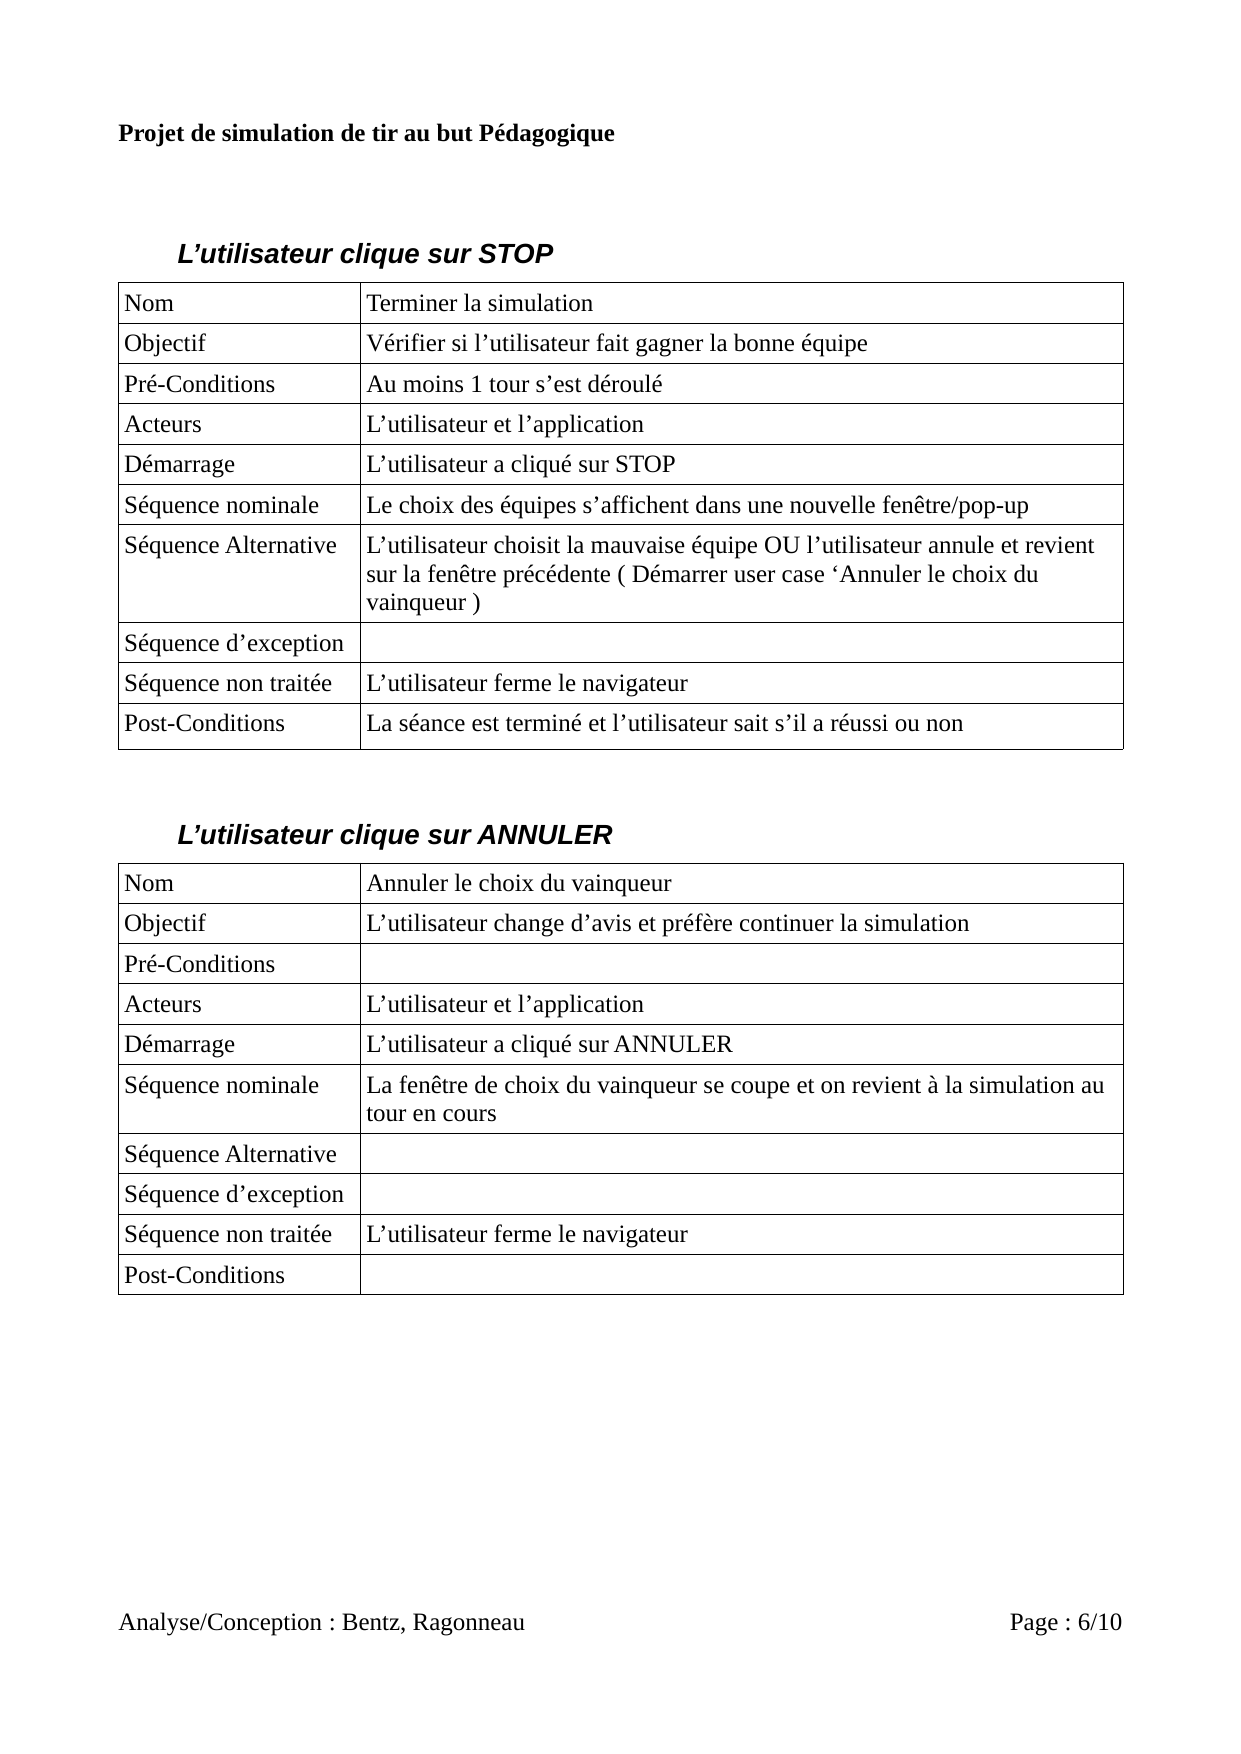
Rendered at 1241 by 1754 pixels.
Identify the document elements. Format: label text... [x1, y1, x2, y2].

table_cell Pré-Conditions [119, 944, 360, 983]
table_cell Objectif [119, 324, 360, 363]
table_cell L’utilisateur ferme le navigateur [361, 663, 1123, 703]
table_cell Démarrage [119, 445, 360, 484]
table_cell L’utilisateur a cliqué sur STOP [361, 445, 1123, 484]
table_cell [361, 623, 1123, 662]
table_cell [361, 1134, 1123, 1173]
table_cell Séquence non traitée [119, 1215, 360, 1254]
subtitle L’utilisateur clique sur STOP [177, 238, 1122, 270]
table_cell L’utilisateur a cliqué sur ANNULER [361, 1025, 1123, 1064]
table_header Nom [119, 283, 360, 323]
table_cell Séquence nominale [119, 485, 360, 524]
table_cell L’utilisateur et l’application [361, 984, 1123, 1024]
table_cell La séance est terminé et l’utilisateur sait s’il a réussi ou non [361, 704, 1123, 748]
table_cell Pré-Conditions [119, 364, 360, 403]
table_cell [361, 944, 1123, 983]
table_cell [361, 1255, 1123, 1294]
table_cell Post-Conditions [119, 1255, 360, 1294]
table_header Nom [119, 864, 360, 903]
table_cell L’utilisateur et l’application [361, 404, 1123, 443]
table_cell Séquence d’exception [119, 1174, 360, 1214]
table_cell La fenêtre de choix du vainqueur se coupe et on revient à la simulation au tour en cours [361, 1065, 1123, 1133]
subtitle L’utilisateur clique sur ANNULER [177, 818, 1122, 850]
table_cell Vérifier si l’utilisateur fait gagner la bonne équipe [361, 324, 1123, 363]
table_cell Séquence d’exception [119, 623, 360, 662]
table_cell [361, 1174, 1123, 1214]
table_cell Au moins 1 tour s’est déroulé [361, 364, 1123, 403]
table_cell Séquence Alternative [119, 1134, 360, 1173]
table_cell Objectif [119, 904, 360, 943]
table_cell Acteurs [119, 404, 360, 443]
table_header Terminer la simulation [361, 283, 1123, 323]
table_cell Séquence non traitée [119, 663, 360, 703]
table_cell L’utilisateur choisit la mauvaise équipe OU l’utilisateur annule et revient sur la fenêtre précédente ( Démarrer user case ‘Annuler le choix du vainqueur ) [361, 525, 1123, 622]
table_cell Séquence nominale [119, 1065, 360, 1133]
table_cell Le choix des équipes s’affichent dans une nouvelle fenêtre/pop-up [361, 485, 1123, 524]
table_cell Post-Conditions [119, 704, 360, 748]
table_cell L’utilisateur ferme le navigateur [361, 1215, 1123, 1254]
table_cell Acteurs [119, 984, 360, 1024]
table_header Annuler le choix du vainqueur [361, 864, 1123, 903]
table_cell Démarrage [119, 1025, 360, 1064]
table_cell L’utilisateur change d’avis et préfère continuer la simulation [361, 904, 1123, 943]
table_cell Séquence Alternative [119, 525, 360, 622]
